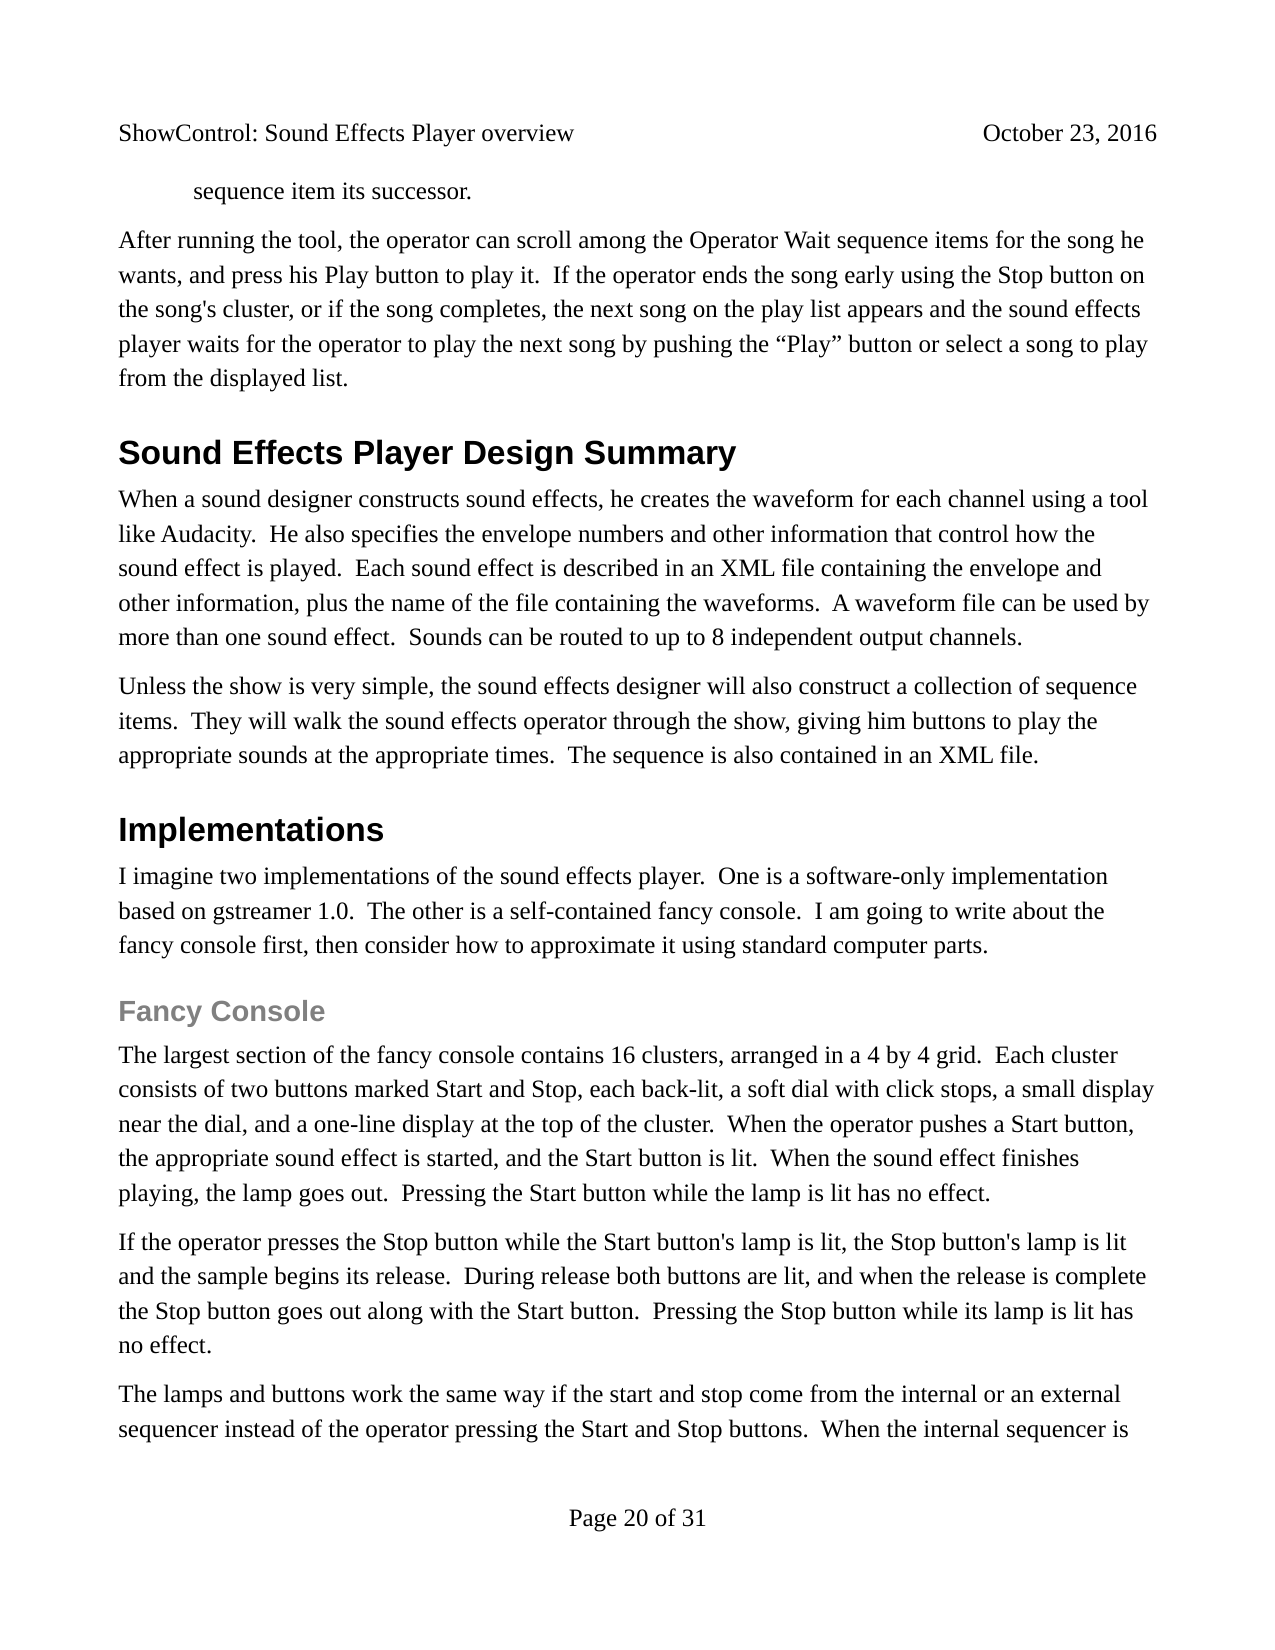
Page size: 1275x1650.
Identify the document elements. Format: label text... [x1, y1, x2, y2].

text The largest section of the fancy console contains 16 clusters, arranged in a 4 by 4 grid. Each cluster consists of two buttons marked Start and Stop, each back-lit, a soft dial with click stops, a small display near the dial, and a one-line display at the top of the cluster. When the operator pushes a Start button, the appropriate sound effect is started, and the Start button is lit. When the sound effect finishes playing, the lamp goes out. Pressing the Start button while the lamp is lit has no effect. [118, 1040, 1157, 1207]
subtitle Implementations [118, 810, 1157, 849]
subtitle Sound Effects Player Design Summary [118, 433, 1157, 472]
text If the operator presses the Stop button while the Start button's lamp is lit, the Stop button's lamp is lit and the sample begins its release. During release both buttons are lit, and when the release is complete the Stop button goes out along with the Start button. Pressing the Stop button while its lamp is lit has no effect. [118, 1227, 1157, 1359]
text When a sound designer constructs sound effects, he creates the waveform for each channel using a tool like Audacity. He also specifies the envelope numbers and other information that control how the sound effect is played. Each sound effect is described in an XML file containing the envelope and other information, plus the name of the file containing the waveforms. A waveform file can be used by more than one sound effect. Sounds can be routed to up to 8 independent output channels. [118, 484, 1157, 651]
text The lamps and buttons work the same way if the start and stop come from the internal or an external sequencer instead of the operator pressing the Start and Stop buttons. When the internal sequencer is [118, 1379, 1157, 1443]
list sequence item its successor. [156, 176, 1157, 205]
subtitle Fancy Console [118, 994, 1157, 1027]
text Unless the show is very simple, the sound effects designer will also construct a collection of sequence items. They will walk the sound effects operator through the show, giving him buttons to play the appropriate sounds at the appropriate times. The sequence is also contained in an XML file. [118, 671, 1157, 769]
text After running the tool, the operator can scroll among the Operator Wait sequence items for the song he wants, and press his Play button to play it. If the operator ends the song early using the Stop button on the song's cluster, or if the song completes, the next song on the play list appears and the sound effects player waits for the operator to play the next song by pushing the “Play” button or select a song to play from the displayed list. [118, 225, 1157, 392]
text I imagine two implementations of the sound effects player. One is a software-only implementation based on gstreamer 1.0. The other is a self-contained fancy console. I am going to write about the fancy console first, then consider how to approximate it using standard computer parts. [118, 861, 1157, 959]
